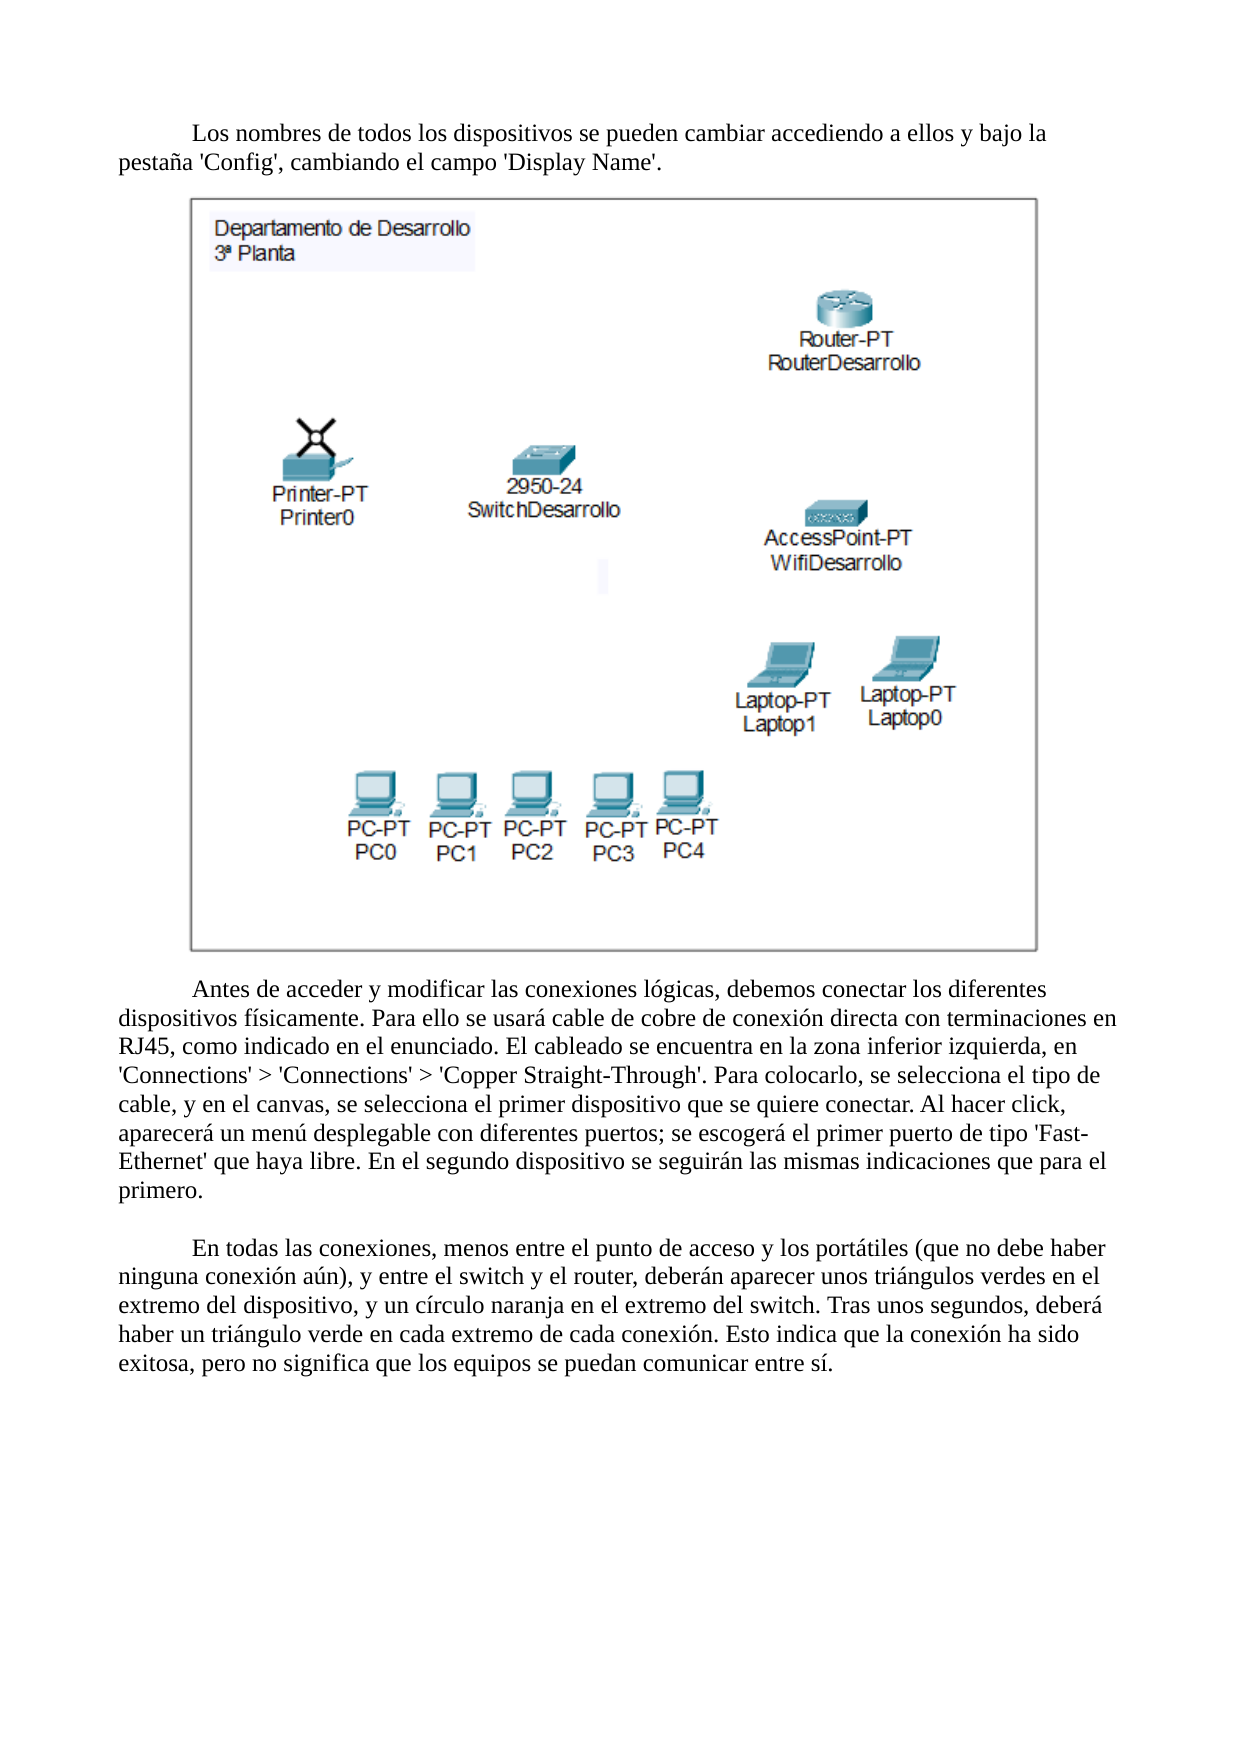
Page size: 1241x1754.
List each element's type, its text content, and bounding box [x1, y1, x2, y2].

text En todas las conexiones, menos entre el punto de acceso y los portátiles (que no debe haber ninguna conexión aún), y entre el switch y el router, deberán aparecer unos triángulos verdes en el extremo del dispositivo, y un círculo naranja en el extremo del switch. Tras unos segundos, deberá haber un triángulo verde en cada extremo de cada conexión. Esto indica que la conexión ha sido exitosa, pero no significa que los equipos se puedan comunicar entre sí. [118, 1233, 1122, 1376]
picture [180, 186, 1054, 974]
text Antes de acceder y modificar las conexiones lógicas, debemos conectar los diferentes dispositivos físicamente. Para ello se usará cable de cobre de conexión directa con terminaciones en RJ45, como indicado en el enunciado. El cableado se encuentra en la zona inferior izquierda, en 'Connections' > 'Connections' > 'Copper Straight-Through'. Para colocarlo, se selecciona el tipo de cable, y en el canvas, se selecciona el primer dispositivo que se quiere conectar. Al hacer click, aparecerá un menú desplegable con diferentes puertos; se escogerá el primer puerto de tipo 'Fast-Ethernet' que haya libre. En el segundo dispositivo se seguirán las mismas indicaciones que para el primero. [118, 955, 1122, 1204]
text Los nombres de todos los dispositivos se pueden cambiar accediendo a ellos y bajo la pestaña 'Config', cambiando el campo 'Display Name'. [118, 118, 1122, 176]
